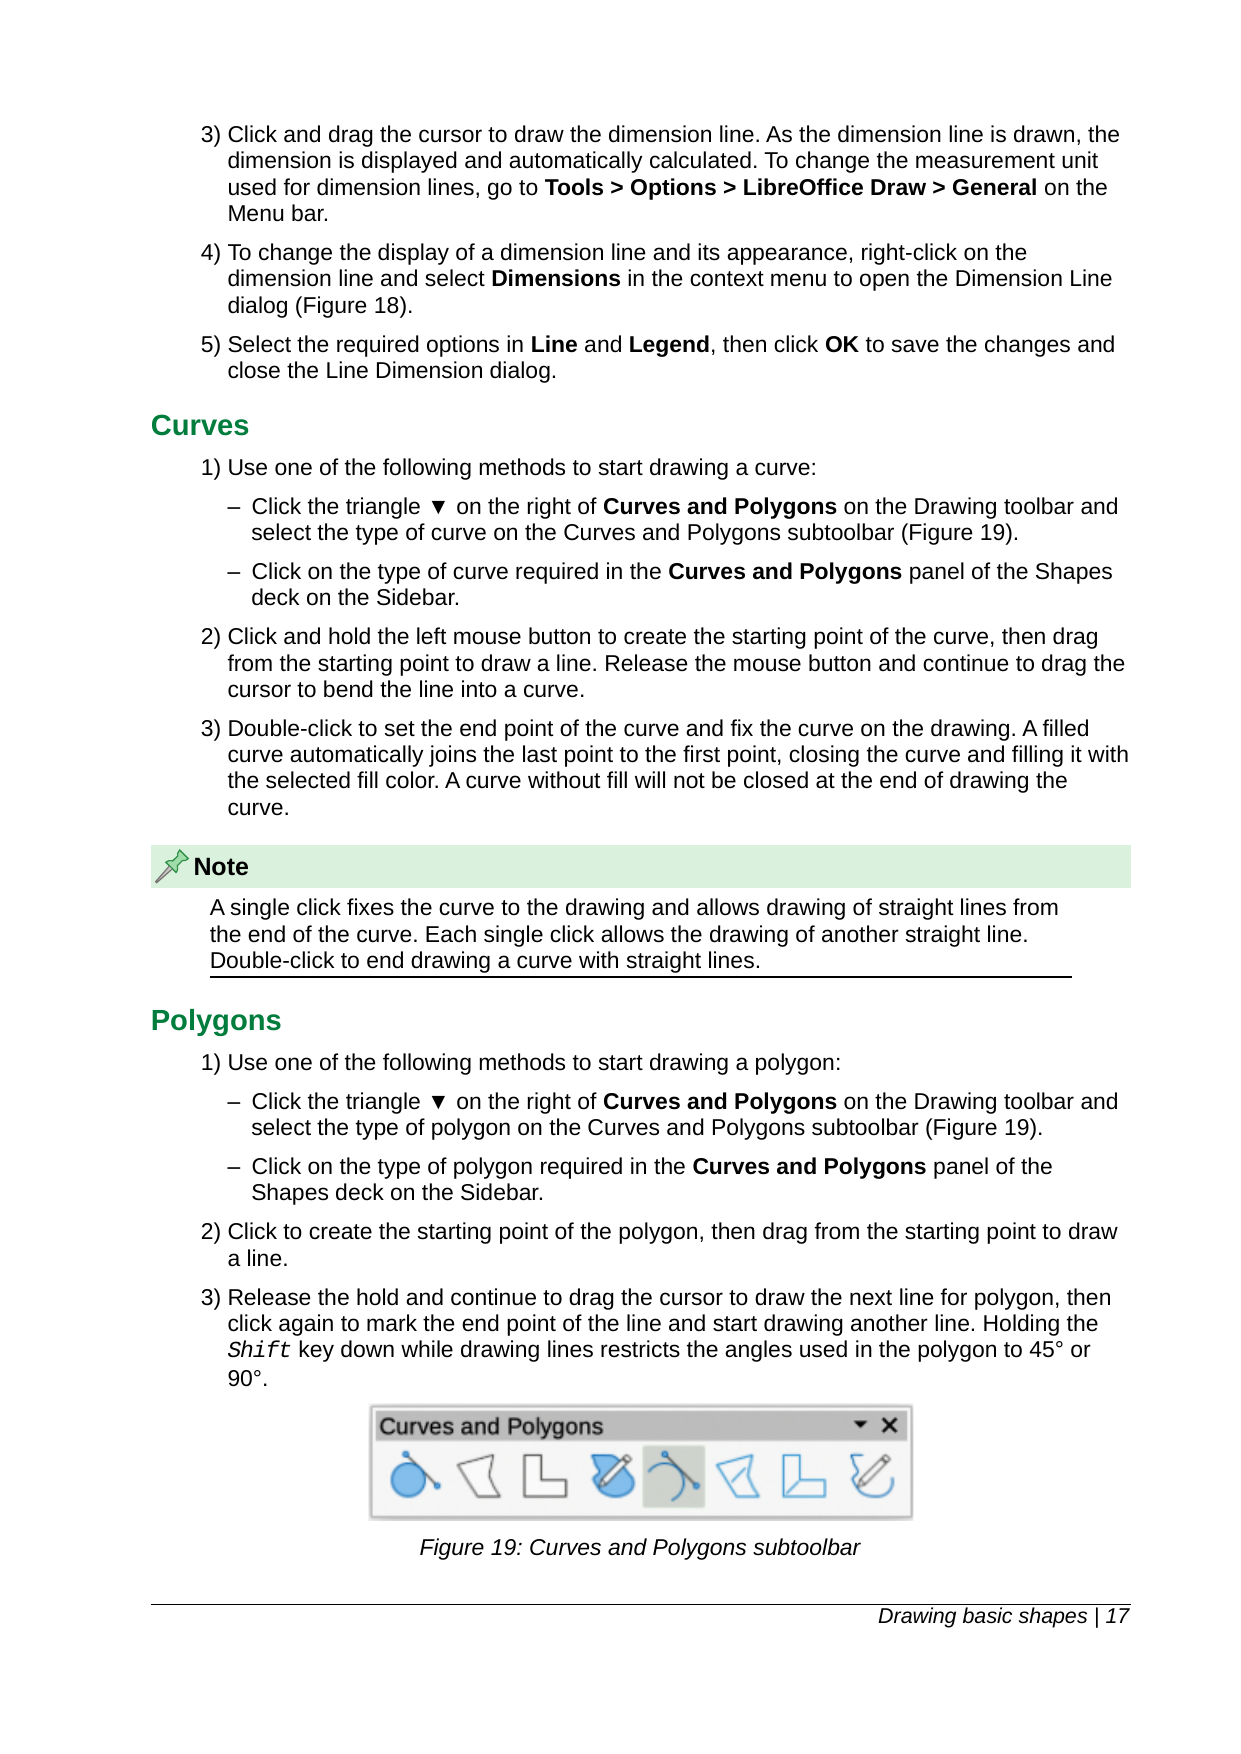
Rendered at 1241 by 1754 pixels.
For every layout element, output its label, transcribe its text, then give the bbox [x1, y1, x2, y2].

list Select the required options in Line and Legend, then click OK to save the changes and close the Line Dimension dialog. [227, 331, 1131, 383]
list Use one of the following methods to start drawing a polygon: [227, 1049, 1131, 1075]
subtitle Polygons [151, 1003, 1131, 1037]
list Click on the type of polygon required in the Curves and Polygons panel of the Shapes deck on the Sidebar. [227, 1153, 1131, 1206]
text Figure 19: Curves and Polygons subtoolbar [368, 1533, 913, 1560]
list Click to create the starting point of the polygon, then drag from the starting point to draw a line. [227, 1218, 1131, 1271]
list Click on the type of curve required in the Curves and Polygons panel of the Shapes deck on the Sidebar. [227, 558, 1131, 611]
list Click and hold the left mouse button to create the starting point of the curve, then drag from the starting point to draw a line. Release the mouse button and continue to drag the cursor to bend the line into a curve. [227, 623, 1131, 702]
list To change the display of a dimension line and its appearance, right-click on the dimension line and select Dimensions in the context menu to open the Dimension Line dialog (Figure 18). [227, 239, 1131, 318]
list Click the triangle ▼ on the right of Curves and Polygons on the Drawing toolbar and select the type of curve on the Curves and Polygons subtoolbar (Figure 19). [227, 493, 1131, 546]
list Use one of the following methods to start drawing a curve: [227, 454, 1131, 480]
list Click the triangle ▼ on the right of Curves and Polygons on the Drawing toolbar and select the type of polygon on the Curves and Polygons subtoolbar (Figure 19). [227, 1088, 1131, 1141]
subtitle Curves [151, 408, 1131, 442]
text A single click fixes the curve to the drawing and allows drawing of straight lines from the end of the curve. Each single click allows the drawing of another straight line. Double-click to end drawing a curve with straight lines. [209, 894, 1072, 978]
list Click and drag the cursor to draw the dimension line. As the dimension line is drawn, the dimension is displayed and automatically calculated. To change the measurement unit used for dimension lines, go to Tools > Options > LibreOffice Draw > General on the Menu bar. [227, 121, 1131, 226]
picture [368, 1403, 914, 1521]
list Release the hold and continue to drag the cursor to draw the next line for polygon, then click again to mark the end point of the line and start drawing another line. Holding the Shift key down while drawing lines restricts the angles used in the polygon to 45° or 90°. [227, 1283, 1131, 1391]
subtitle Note [151, 845, 1131, 888]
list Double-click to set the end point of the curve and fix the curve on the drawing. A filled curve automatically joins the last point to the first point, closing the curve and filling it with the selected fill color. A curve without fill will not be closed at the end of drawing the curve. [227, 715, 1131, 820]
